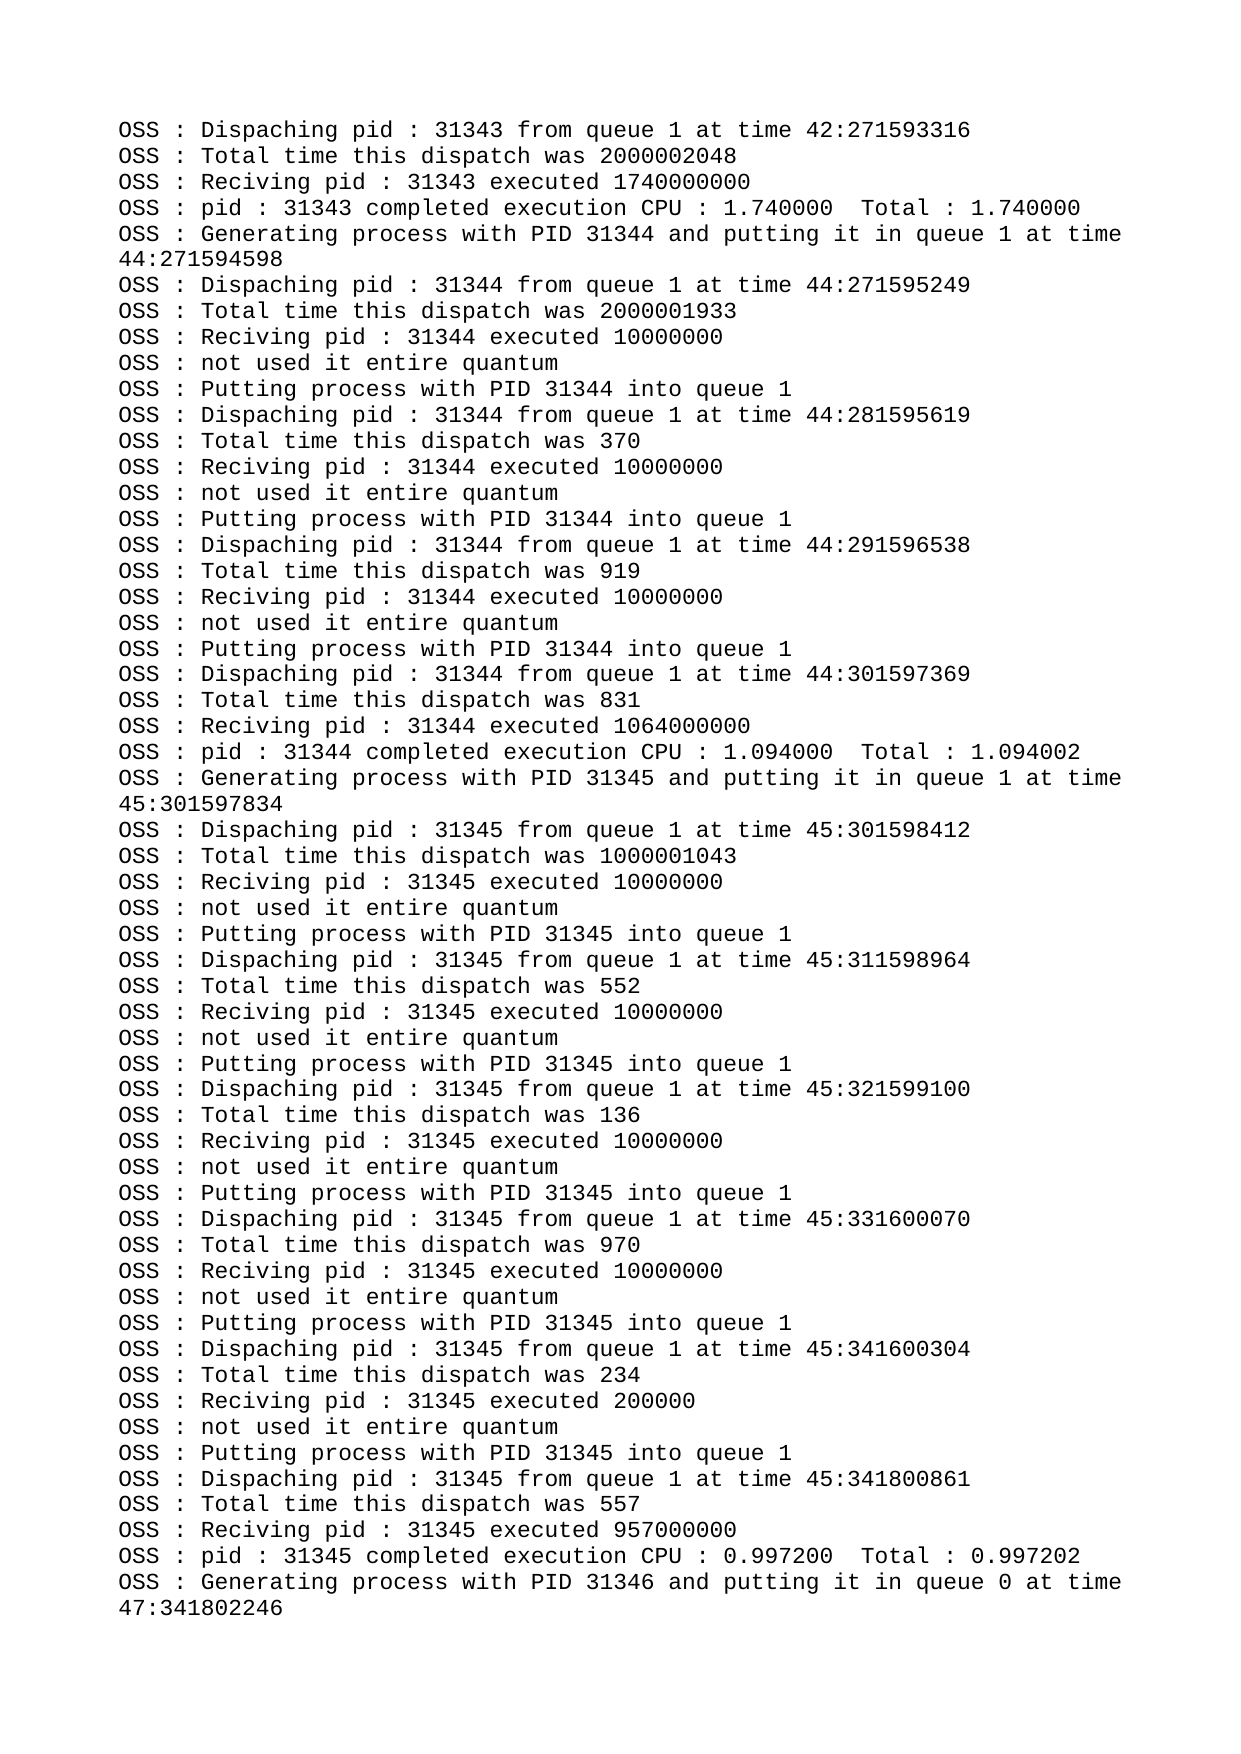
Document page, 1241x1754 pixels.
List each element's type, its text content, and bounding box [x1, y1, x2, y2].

text OSS : Putting process with PID 31345 into queue 1 [118, 1182, 1122, 1207]
text OSS : Total time this dispatch was 2000002048 [118, 144, 1122, 170]
text OSS : not used it entire quantum [118, 896, 1122, 922]
text OSS : not used it entire quantum [118, 1156, 1122, 1182]
text OSS : Total time this dispatch was 370 [118, 429, 1122, 455]
text OSS : not used it entire quantum [118, 352, 1122, 377]
text OSS : Total time this dispatch was 557 [118, 1493, 1122, 1519]
text OSS : Total time this dispatch was 831 [118, 689, 1122, 715]
text OSS : Putting process with PID 31345 into queue 1 [118, 1441, 1122, 1467]
text OSS : pid : 31343 completed execution CPU : 1.740000 Total : 1.740000 [118, 196, 1122, 222]
text OSS : Dispaching pid : 31344 from queue 1 at time 44:291596538 [118, 533, 1122, 559]
text OSS : Reciving pid : 31344 executed 1064000000 [118, 715, 1122, 741]
text OSS : Total time this dispatch was 552 [118, 974, 1122, 1000]
text OSS : Reciving pid : 31343 executed 1740000000 [118, 170, 1122, 196]
text OSS : Total time this dispatch was 234 [118, 1363, 1122, 1389]
text OSS : Putting process with PID 31344 into queue 1 [118, 637, 1122, 663]
text OSS : Dispaching pid : 31344 from queue 1 at time 44:301597369 [118, 663, 1122, 689]
text OSS : Generating process with PID 31344 and putting it in queue 1 at time 44:271594598 [118, 222, 1122, 274]
text OSS : Reciving pid : 31344 executed 10000000 [118, 326, 1122, 352]
text OSS : not used it entire quantum [118, 1026, 1122, 1052]
text OSS : Putting process with PID 31345 into queue 1 [118, 1052, 1122, 1078]
text OSS : Putting process with PID 31345 into queue 1 [118, 1311, 1122, 1337]
text OSS : Dispaching pid : 31345 from queue 1 at time 45:341800861 [118, 1467, 1122, 1493]
text OSS : Dispaching pid : 31345 from queue 1 at time 45:301598412 [118, 818, 1122, 844]
text OSS : Reciving pid : 31344 executed 10000000 [118, 585, 1122, 611]
text OSS : not used it entire quantum [118, 611, 1122, 637]
text OSS : Total time this dispatch was 970 [118, 1233, 1122, 1259]
text OSS : Dispaching pid : 31345 from queue 1 at time 45:331600070 [118, 1207, 1122, 1233]
text OSS : Putting process with PID 31344 into queue 1 [118, 507, 1122, 533]
text OSS : Total time this dispatch was 2000001933 [118, 300, 1122, 326]
text OSS : not used it entire quantum [118, 1285, 1122, 1311]
text OSS : not used it entire quantum [118, 1415, 1122, 1441]
text OSS : Dispaching pid : 31345 from queue 1 at time 45:311598964 [118, 948, 1122, 974]
text OSS : Total time this dispatch was 136 [118, 1104, 1122, 1130]
text OSS : Dispaching pid : 31344 from queue 1 at time 44:271595249 [118, 274, 1122, 300]
text OSS : Putting process with PID 31344 into queue 1 [118, 377, 1122, 403]
text OSS : pid : 31345 completed execution CPU : 0.997200 Total : 0.997202 [118, 1545, 1122, 1571]
text OSS : not used it entire quantum [118, 481, 1122, 507]
text OSS : Total time this dispatch was 919 [118, 559, 1122, 585]
text OSS : Dispaching pid : 31344 from queue 1 at time 44:281595619 [118, 403, 1122, 429]
text OSS : Reciving pid : 31345 executed 10000000 [118, 1130, 1122, 1156]
text OSS : Reciving pid : 31345 executed 957000000 [118, 1519, 1122, 1545]
text OSS : Reciving pid : 31345 executed 200000 [118, 1389, 1122, 1415]
text OSS : Dispaching pid : 31343 from queue 1 at time 42:271593316 [118, 118, 1122, 144]
text OSS : Generating process with PID 31345 and putting it in queue 1 at time 45:301597834 [118, 767, 1122, 818]
text OSS : Reciving pid : 31345 executed 10000000 [118, 1259, 1122, 1285]
text OSS : Reciving pid : 31345 executed 10000000 [118, 1000, 1122, 1026]
text OSS : Total time this dispatch was 1000001043 [118, 844, 1122, 870]
text OSS : Reciving pid : 31345 executed 10000000 [118, 870, 1122, 896]
text OSS : Putting process with PID 31345 into queue 1 [118, 922, 1122, 948]
text OSS : Generating process with PID 31346 and putting it in queue 0 at time 47:341802246 [118, 1571, 1122, 1622]
text OSS : Dispaching pid : 31345 from queue 1 at time 45:321599100 [118, 1078, 1122, 1104]
text OSS : pid : 31344 completed execution CPU : 1.094000 Total : 1.094002 [118, 741, 1122, 767]
text OSS : Reciving pid : 31344 executed 10000000 [118, 455, 1122, 481]
text OSS : Dispaching pid : 31345 from queue 1 at time 45:341600304 [118, 1337, 1122, 1363]
